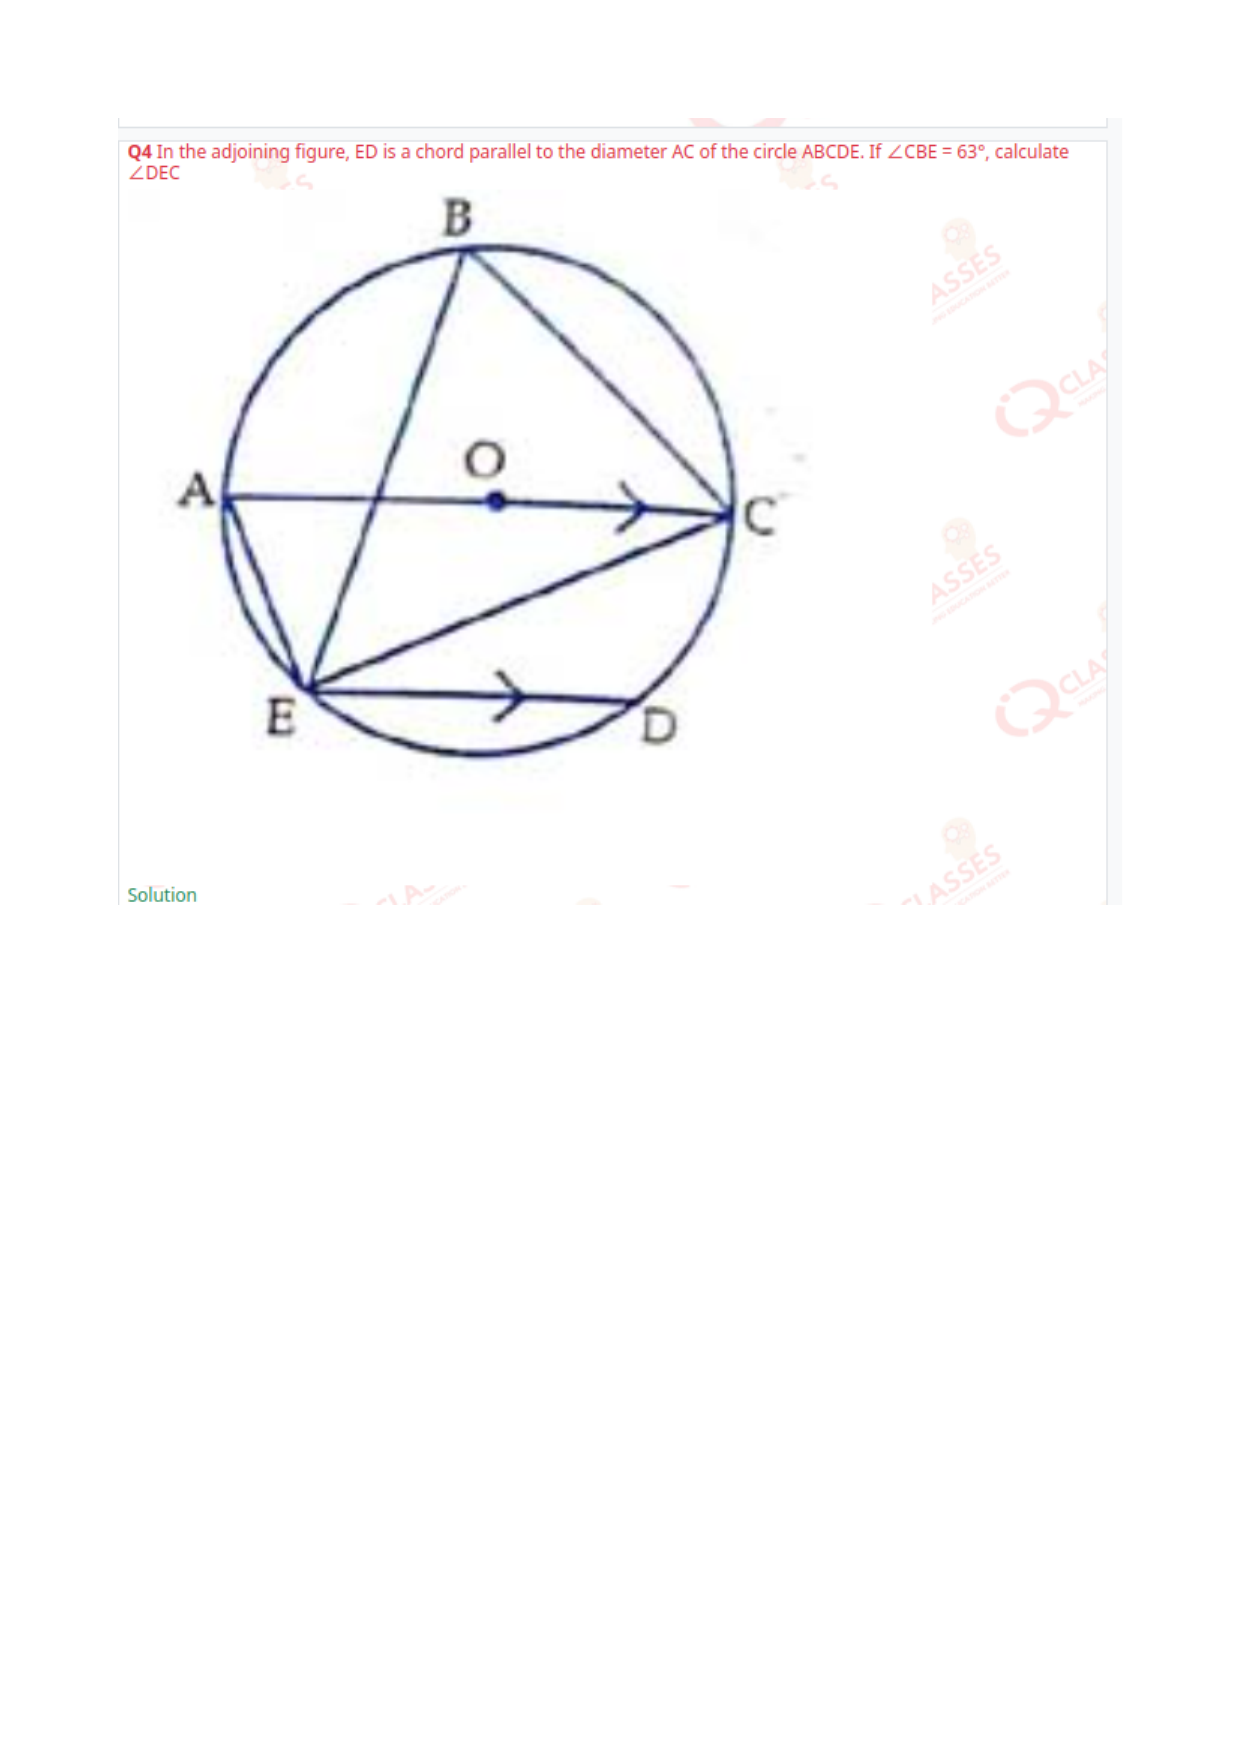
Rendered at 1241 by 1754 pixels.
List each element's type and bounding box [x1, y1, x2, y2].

picture [118, 118, 1123, 905]
